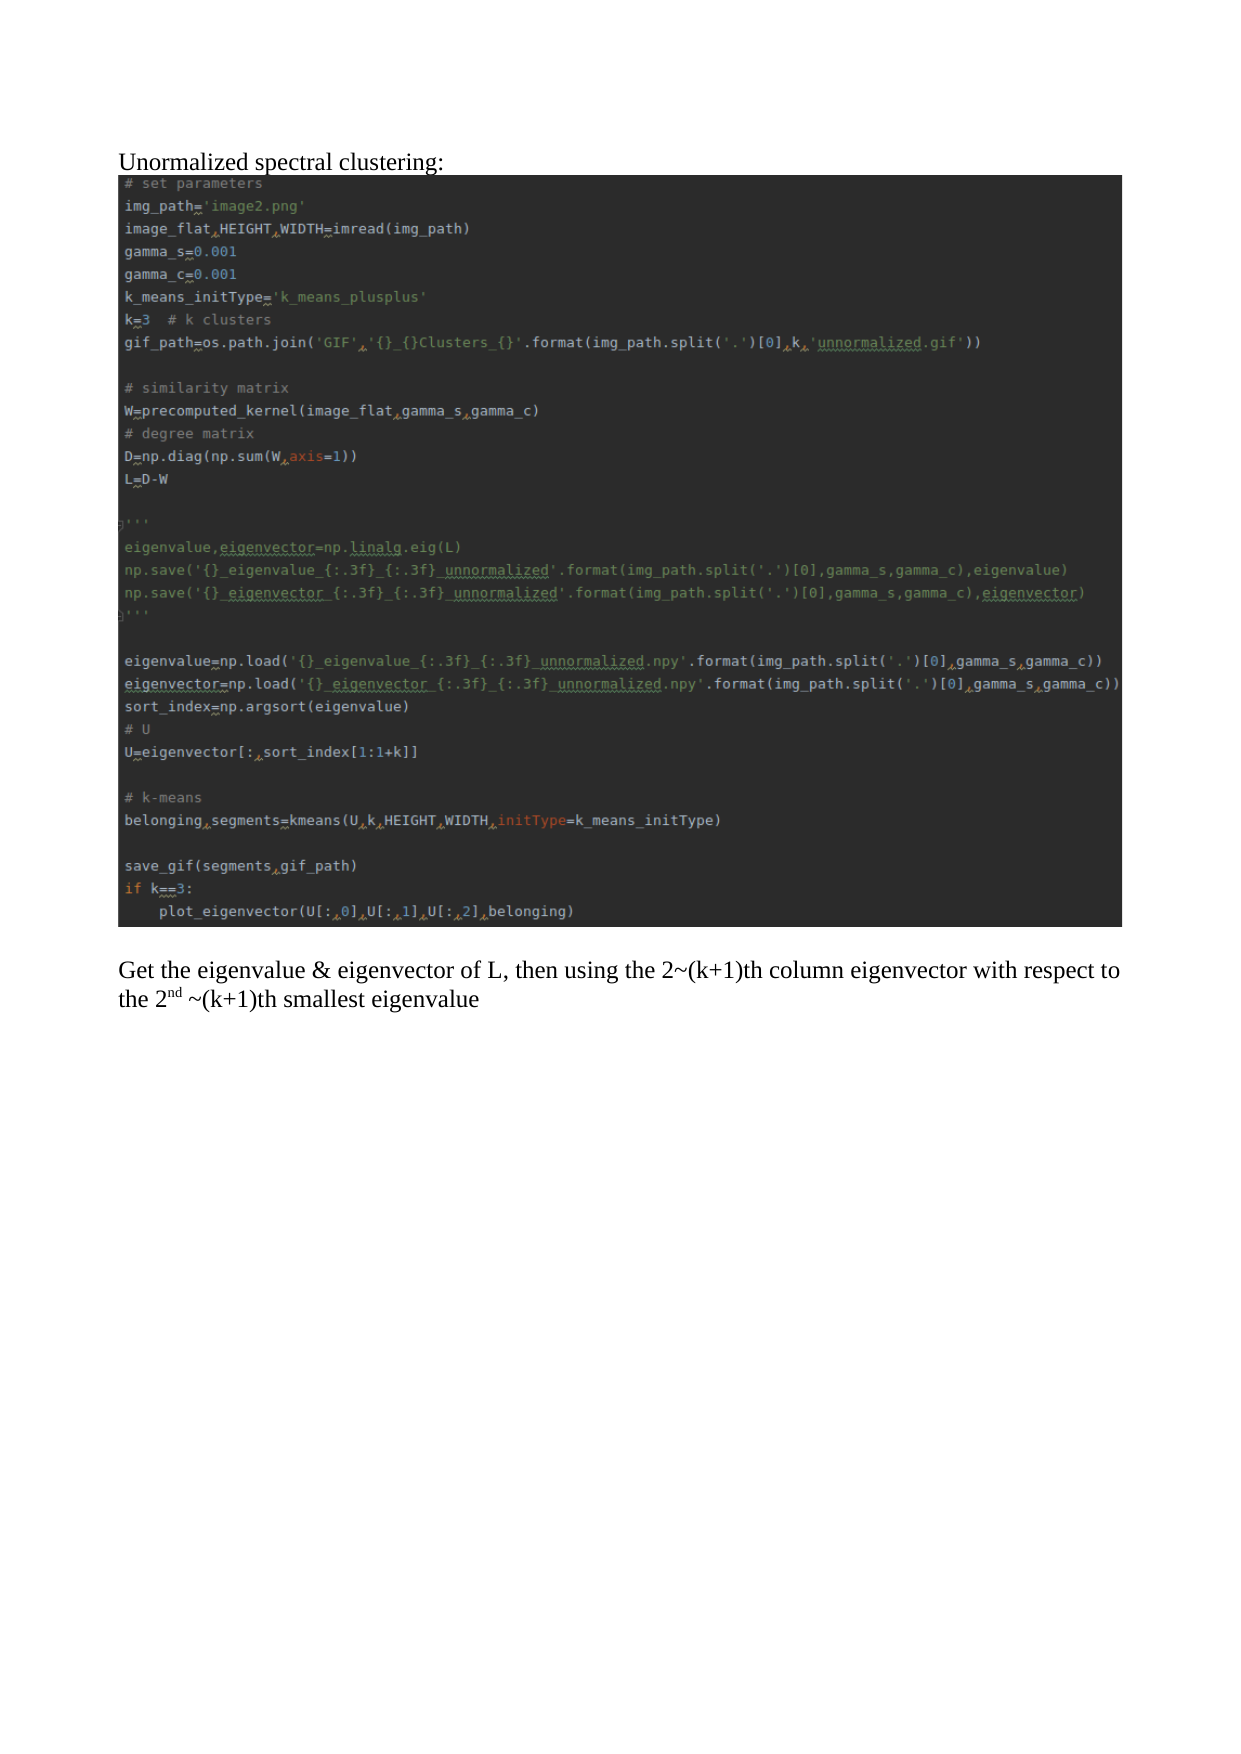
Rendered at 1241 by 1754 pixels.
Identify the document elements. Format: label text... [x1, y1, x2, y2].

picture [118, 175, 1123, 927]
text Unormalized spectral clustering: [118, 147, 1122, 175]
text Get the eigenvalue & eigenvector of L, then using the 2~(k+1)th column eigenvector with respect to the 2nd ~(k+1)th smallest eigenvalue [118, 955, 1122, 1013]
